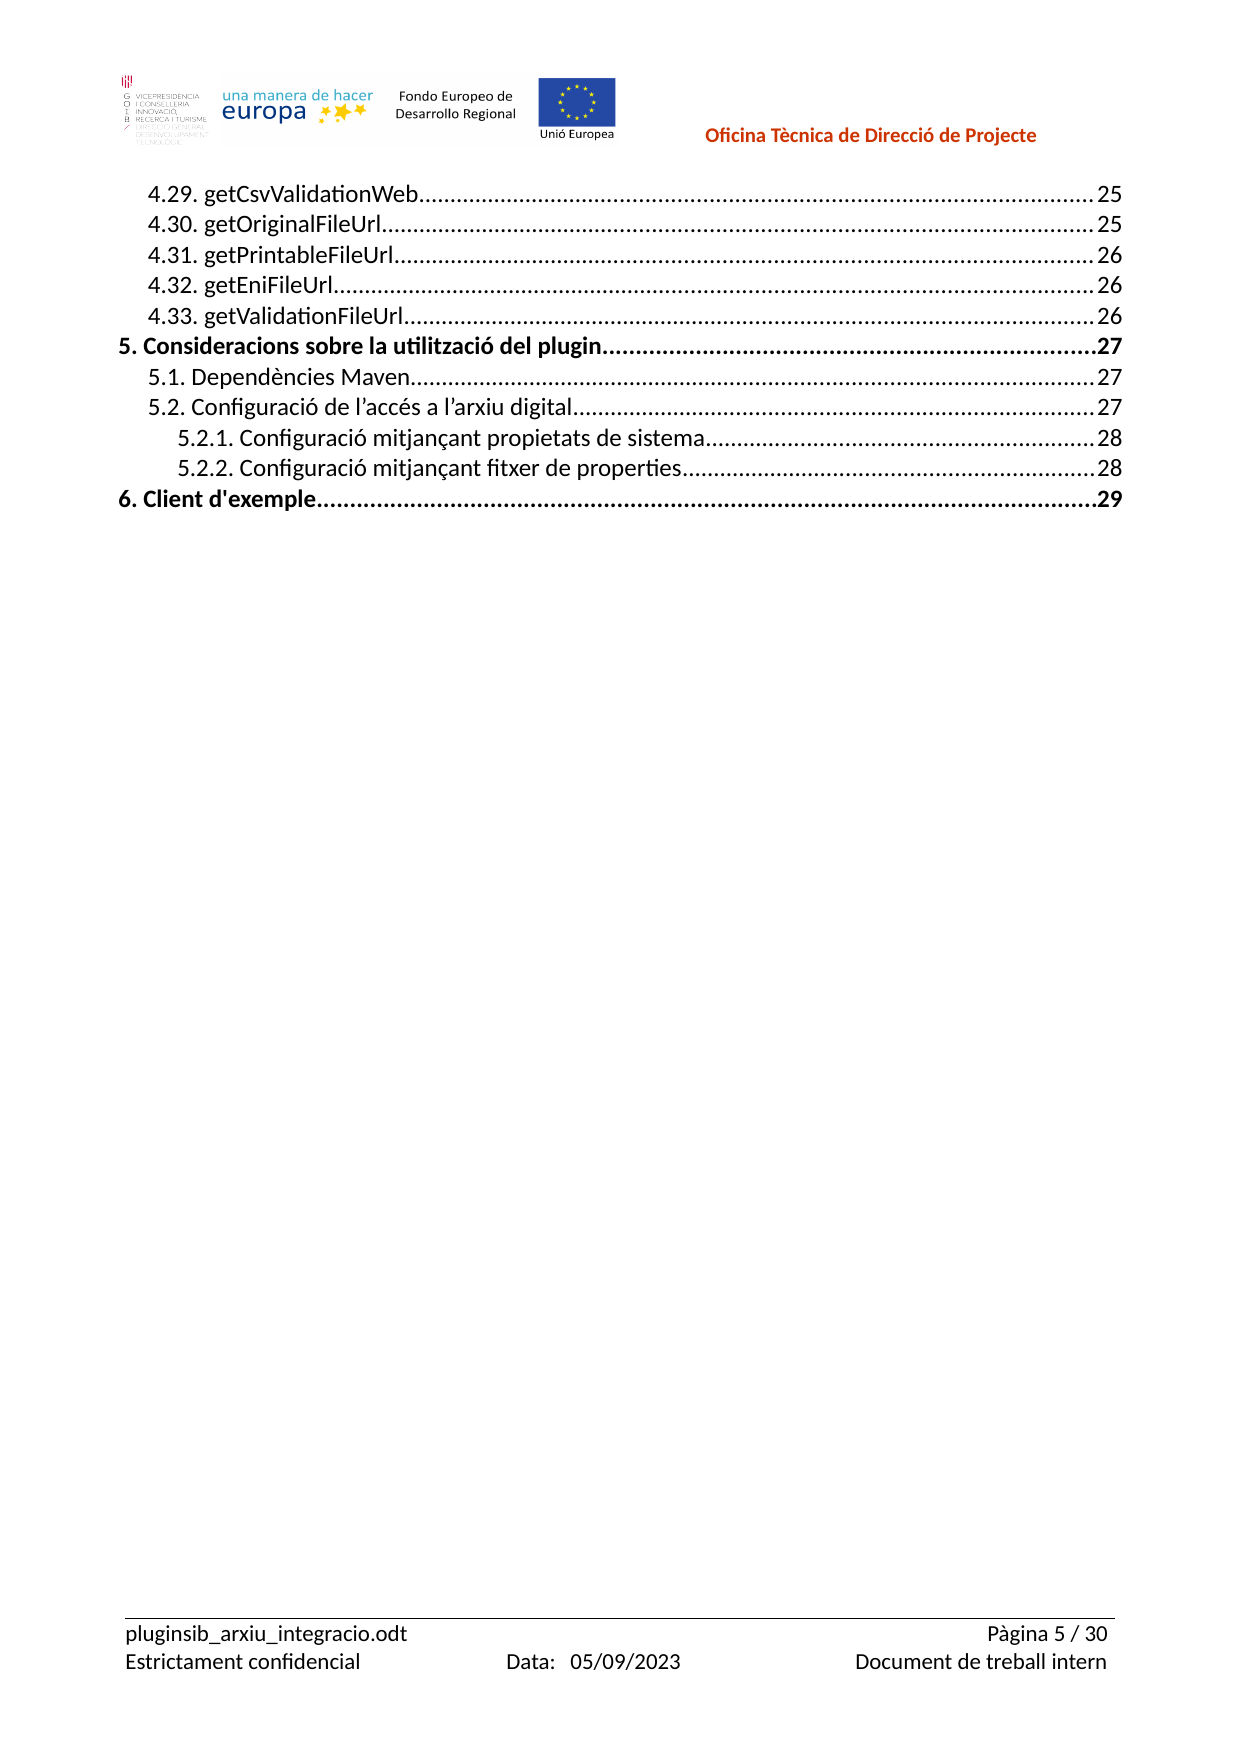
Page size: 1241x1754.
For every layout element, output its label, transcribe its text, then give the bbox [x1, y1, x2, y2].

picture [219, 73, 621, 147]
text 4.29. getCsvValidationWeb 25 [148, 178, 1122, 208]
text 5. Consideracions sobre la utilització del plugin 27 [118, 330, 1122, 361]
text 4.32. getEniFileUrl 26 [148, 269, 1122, 300]
text 4.31. getPrintableFileUrl 26 [148, 239, 1122, 269]
text 5.2. Configuració de l’accés a l’arxiu digital 27 [148, 391, 1122, 422]
text 5.2.2. Configuració mitjançant fitxer de properties 28 [177, 452, 1122, 483]
text 5.1. Dependències Maven 27 [148, 361, 1122, 391]
text 4.30. getOriginalFileUrl 25 [148, 208, 1122, 239]
picture [118, 73, 213, 147]
text 4.33. getValidationFileUrl 26 [148, 300, 1122, 330]
text 6. Client d'exemple 29 [118, 483, 1122, 513]
text 5.2.1. Configuració mitjançant propietats de sistema 28 [177, 422, 1122, 452]
